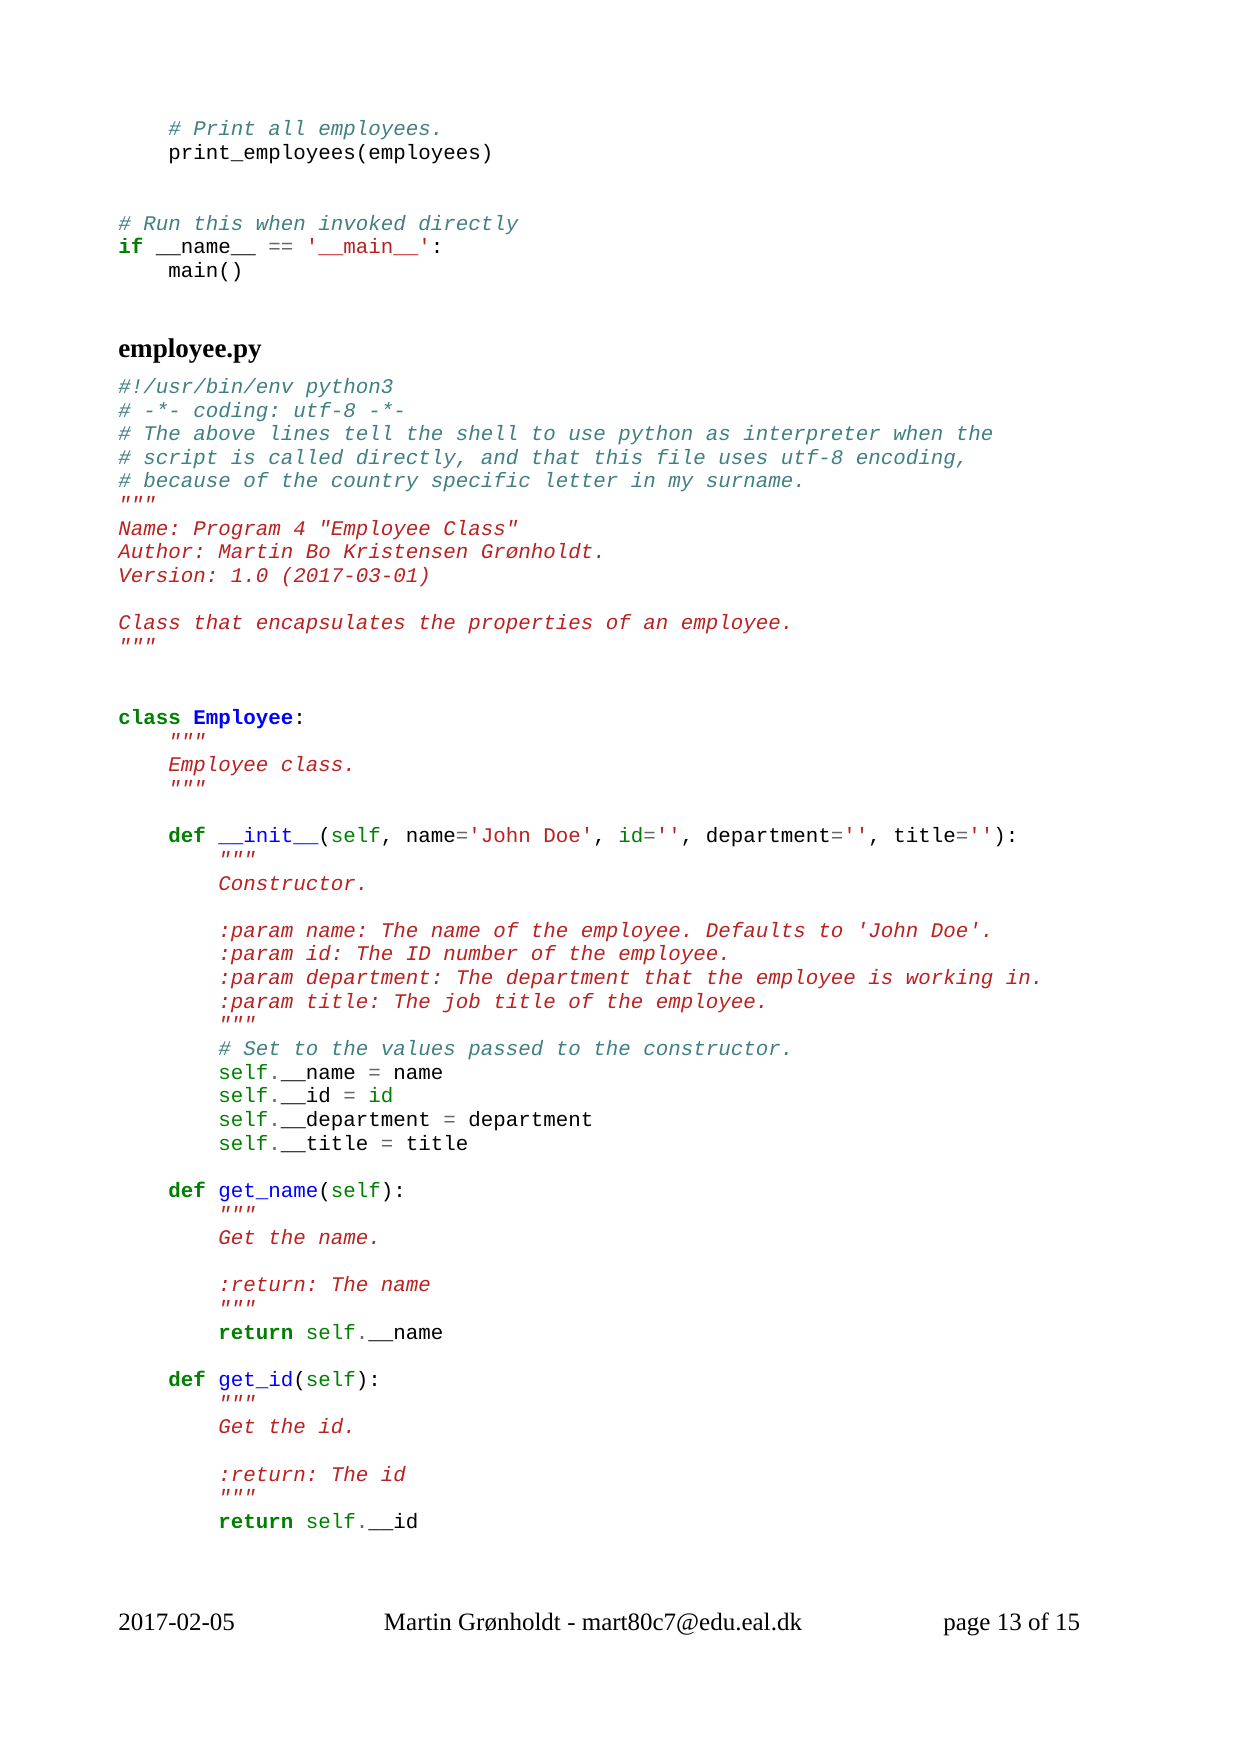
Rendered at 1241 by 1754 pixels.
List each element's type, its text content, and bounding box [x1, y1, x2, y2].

text #!/usr/bin/env python3 [118, 376, 1122, 399]
text Employee class. [118, 754, 1122, 778]
text # Set to the values passed to the constructor. [118, 1038, 1122, 1062]
text self.__department = department [118, 1109, 1122, 1133]
text # Print all employees. [118, 118, 1122, 142]
text Class that encapsulates the properties of an employee. [118, 612, 1122, 636]
text :param title: The job title of the employee. [118, 991, 1122, 1014]
text """ [118, 731, 1122, 754]
text # Run this when invoked directly [118, 213, 1122, 236]
text # -*- coding: utf-8 -*- [118, 399, 1122, 423]
text Constructor. [118, 872, 1122, 896]
text :param id: The ID number of the employee. [118, 943, 1122, 967]
text return self.__name [118, 1322, 1122, 1345]
text return self.__id [118, 1511, 1122, 1534]
text Name: Program 4 "Employee Class" [118, 518, 1122, 541]
text self.__name = name [118, 1062, 1122, 1085]
text :return: The name [118, 1274, 1122, 1298]
text :return: The id [118, 1464, 1122, 1487]
text main() [118, 260, 1122, 284]
text """ [118, 849, 1122, 872]
text def get_name(self): [118, 1180, 1122, 1203]
text print_employees(employees) [118, 142, 1122, 165]
text Version: 1.0 (2017-03-01) [118, 565, 1122, 589]
text Author: Martin Bo Kristensen Grønholdt. [118, 541, 1122, 565]
text :param name: The name of the employee. Defaults to 'John Doe'. [118, 920, 1122, 943]
text if __name__ == '__main__': [118, 236, 1122, 260]
text Get the id. [118, 1416, 1122, 1440]
text # script is called directly, and that this file uses utf-8 encoding, [118, 447, 1122, 471]
text def __init__(self, name='John Doe', id='', department='', title=''): [118, 825, 1122, 849]
text :param department: The department that the employee is working in. [118, 967, 1122, 991]
text """ [118, 1014, 1122, 1038]
text """ [118, 494, 1122, 518]
text """ [118, 1203, 1122, 1227]
text """ [118, 1393, 1122, 1416]
text def get_id(self): [118, 1369, 1122, 1393]
text """ [118, 1487, 1122, 1511]
text # because of the country specific letter in my surname. [118, 471, 1122, 494]
text Get the name. [118, 1227, 1122, 1251]
text # The above lines tell the shell to use python as interpreter when the [118, 423, 1122, 447]
text self.__id = id [118, 1085, 1122, 1109]
text class Employee: [118, 707, 1122, 731]
text """ [118, 1298, 1122, 1322]
text """ [118, 636, 1122, 660]
text """ [118, 778, 1122, 802]
text self.__title = title [118, 1133, 1122, 1156]
subtitle employee.py [118, 332, 1122, 363]
